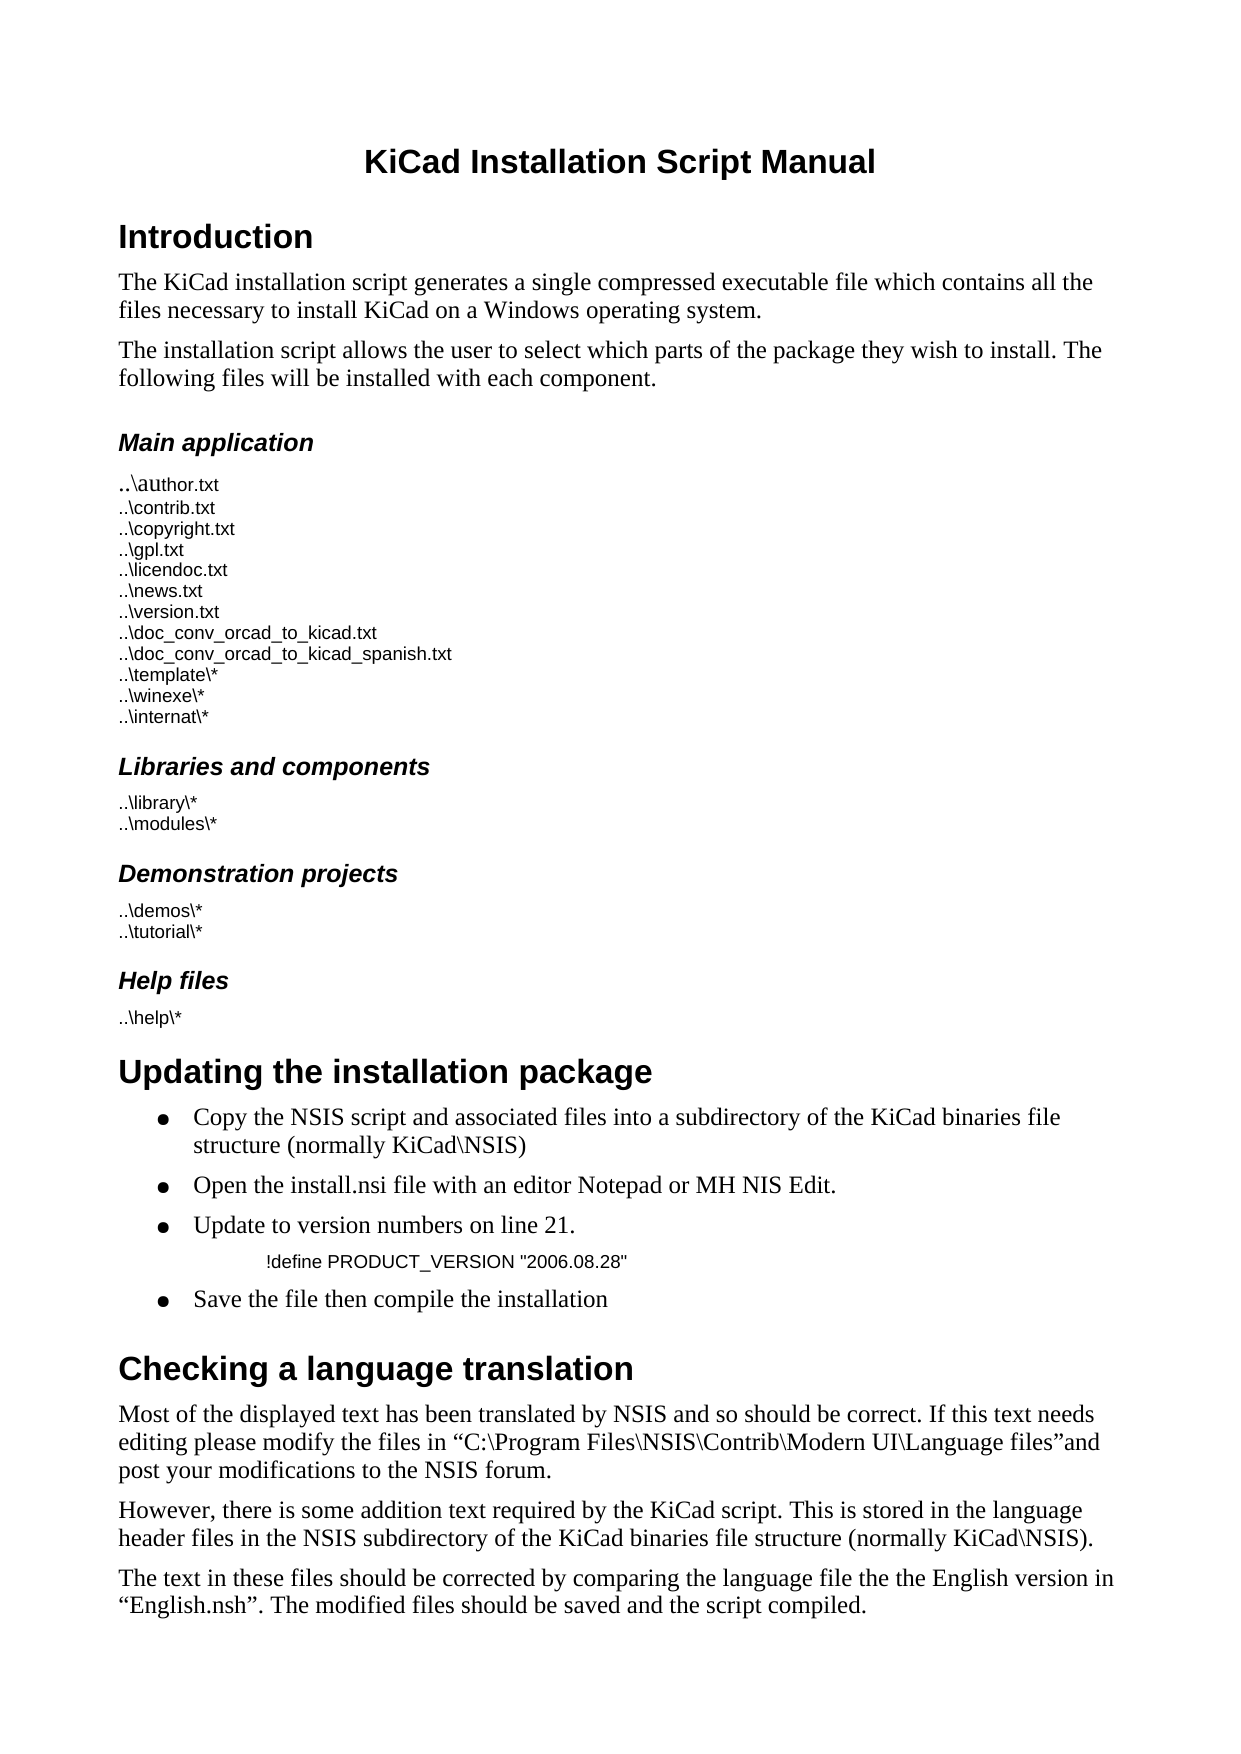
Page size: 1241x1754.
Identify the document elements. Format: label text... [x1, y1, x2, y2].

subtitle Introduction [118, 218, 1122, 256]
text ..\help\* [118, 1007, 1122, 1028]
list Copy the NSIS script and associated files into a subdirectory of the KiCad binaries file structure (normally KiCad\NSIS) [156, 1103, 1122, 1159]
subtitle KiCad Installation Script Manual [118, 143, 1122, 181]
subtitle Demonstration projects [118, 860, 1122, 888]
text ..\tutorial\* [118, 921, 1122, 942]
text ..\version.txt [118, 602, 1122, 623]
text ..\demos\* [118, 900, 1122, 921]
text ..\author.txt [118, 469, 1122, 497]
text ..\contrib.txt [118, 497, 1122, 518]
subtitle Updating the installation package [118, 1053, 1122, 1091]
text Most of the displayed text has been translated by NSIS and so should be correct. If this text needs editing please modify the files in “C:\Program Files\NSIS\Contrib\Modern UI\Language files”and post your modifications to the NSIS forum. [118, 1400, 1122, 1483]
text ..\winexe\* [118, 686, 1122, 706]
text The installation script allows the user to select which parts of the package they wish to install. The following files will be installed with each component. [118, 336, 1122, 391]
text ..\internat\* [118, 706, 1122, 727]
text ..\copyright.txt [118, 518, 1122, 539]
text ..\modules\* [118, 814, 1122, 835]
text ..\doc_conv_orcad_to_kicad.txt [118, 623, 1122, 644]
text ..\gpl.txt [118, 539, 1122, 560]
text The text in these files should be corrected by comparing the language file the the English version in “English.nsh”. The modified files should be saved and the script compiled. [118, 1564, 1122, 1619]
text ..\licendoc.txt [118, 560, 1122, 581]
text However, there is some addition text required by the KiCad script. This is stored in the language header files in the NSIS subdirectory of the KiCad binaries file structure (normally KiCad\NSIS). [118, 1496, 1122, 1551]
text The KiCad installation script generates a single compressed executable file which contains all the files necessary to install KiCad on a Windows operating system. [118, 268, 1122, 323]
text ..\library\* [118, 793, 1122, 814]
text ..\doc_conv_orcad_to_kicad_spanish.txt [118, 644, 1122, 664]
subtitle Main application [118, 429, 1122, 457]
subtitle Libraries and components [118, 752, 1122, 780]
list Save the file then compile the installation [156, 1285, 1122, 1313]
list Open the install.nsi file with an editor Notepad or MH NIS Edit. [156, 1171, 1122, 1199]
subtitle Checking a language translation [118, 1350, 1122, 1388]
list Update to version numbers on line 21. [156, 1211, 1122, 1239]
text !define PRODUCT_VERSION "2006.08.28" [118, 1252, 1122, 1273]
text ..\news.txt [118, 581, 1122, 602]
text ..\template\* [118, 664, 1122, 686]
subtitle Help files [118, 967, 1122, 995]
